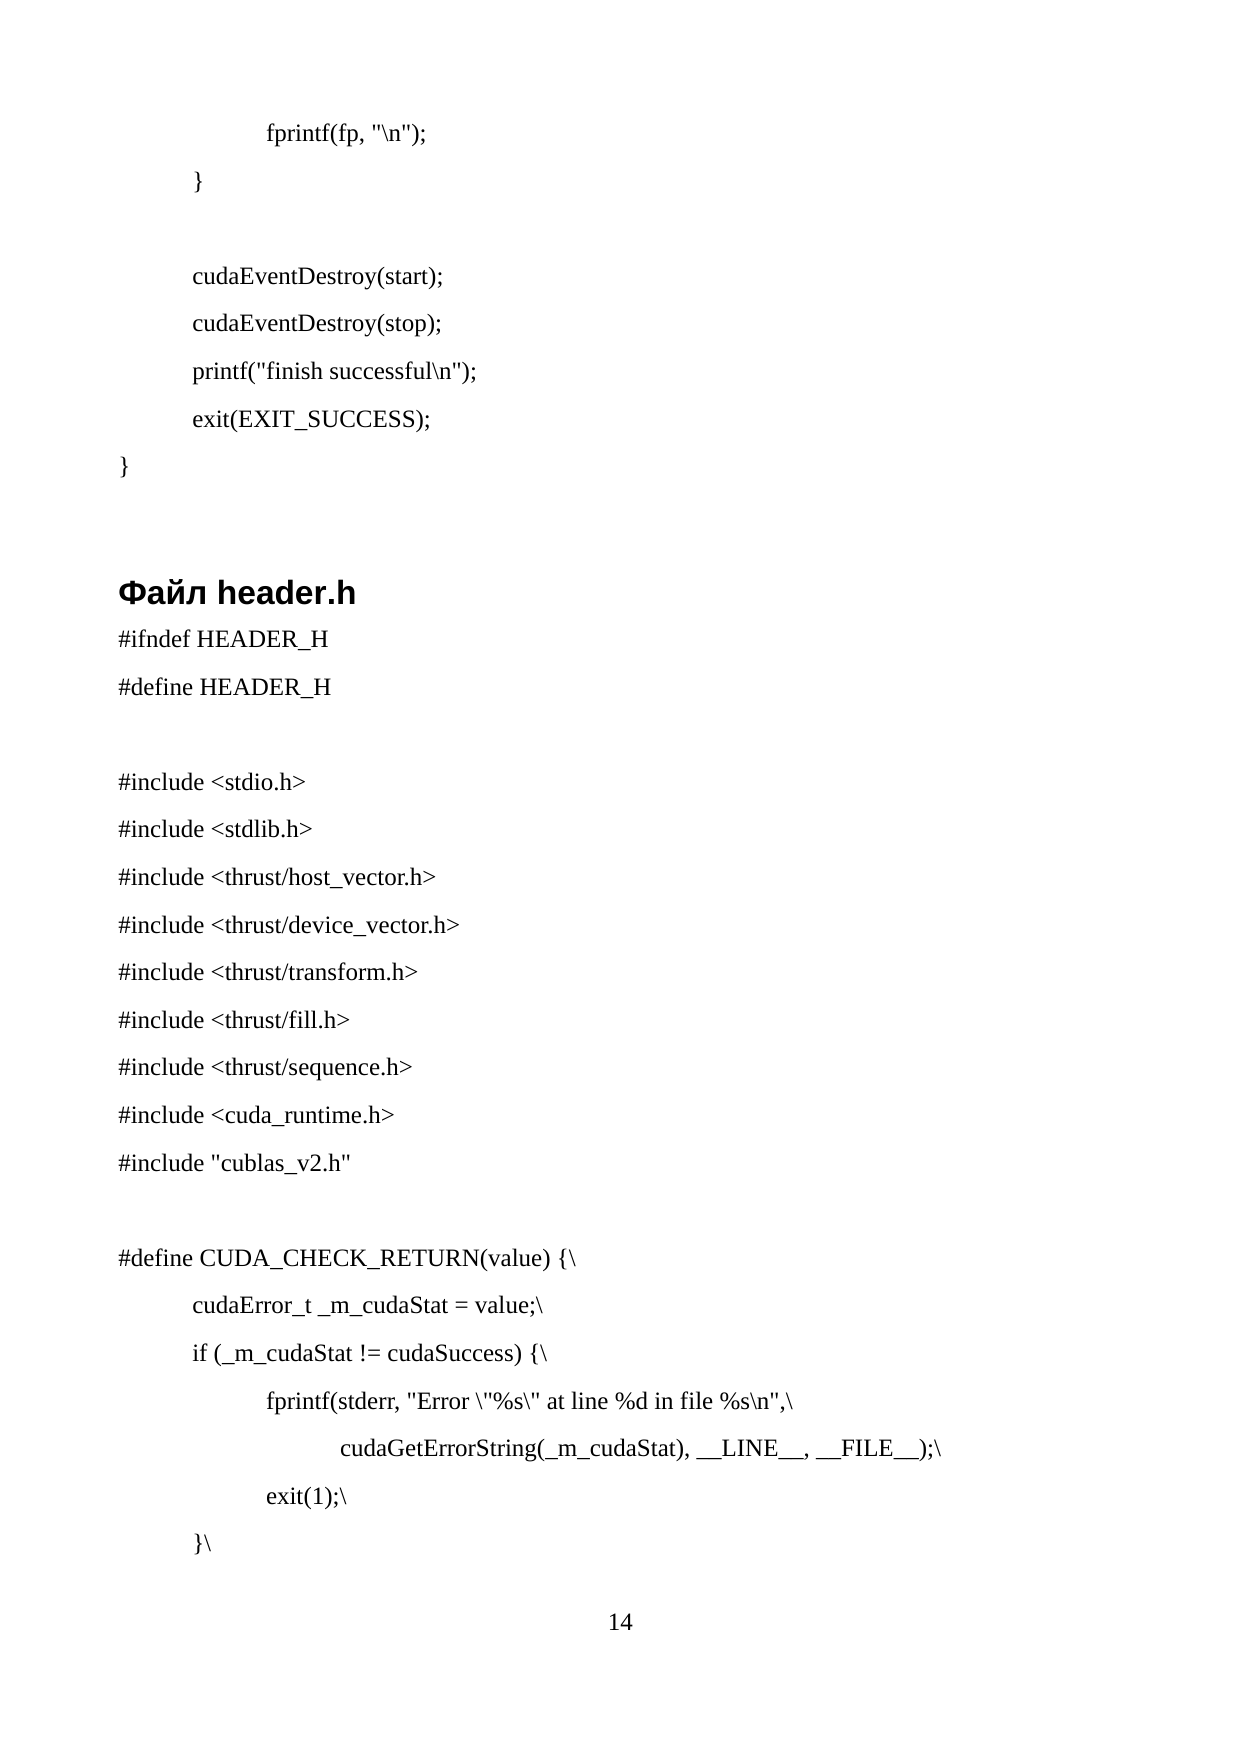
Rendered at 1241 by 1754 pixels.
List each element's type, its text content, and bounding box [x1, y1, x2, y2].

text exit(1);\ [118, 1481, 1122, 1510]
text fprintf(stderr, "Error \"%s\" at line %d in file %s\n",\ [118, 1386, 1122, 1414]
text }\ [118, 1528, 1122, 1557]
text #include <stdlib.h> [118, 814, 1122, 843]
text cudaEventDestroy(start); [118, 261, 1122, 290]
text if (_m_cudaStat != cudaSuccess) {\ [118, 1338, 1122, 1367]
subtitle Файл header.h [118, 573, 1122, 612]
text printf("finish successful\n"); [118, 356, 1122, 385]
text exit(EXIT_SUCCESS); [118, 404, 1122, 432]
text #include <thrust/sequence.h> [118, 1052, 1122, 1081]
text #include <thrust/fill.h> [118, 1005, 1122, 1034]
text cudaError_t _m_cudaStat = value;\ [118, 1291, 1122, 1319]
text } [118, 166, 1122, 194]
text #include <thrust/host_vector.h> [118, 862, 1122, 891]
text cudaGetErrorString(_m_cudaStat), __LINE__, __FILE__);\ [118, 1433, 1122, 1462]
text #include <stdio.h> [118, 767, 1122, 796]
text } [118, 451, 1122, 480]
text #include <thrust/transform.h> [118, 957, 1122, 986]
text fprintf(fp, "\n"); [118, 118, 1122, 147]
text #ifndef HEADER_H [118, 624, 1122, 653]
text #define HEADER_H [118, 672, 1122, 700]
text cudaEventDestroy(stop); [118, 308, 1122, 337]
text #define CUDA_CHECK_RETURN(value) {\ [118, 1243, 1122, 1272]
text #include <thrust/device_vector.h> [118, 910, 1122, 938]
text #include <cuda_runtime.h> [118, 1100, 1122, 1129]
text #include "cublas_v2.h" [118, 1148, 1122, 1176]
